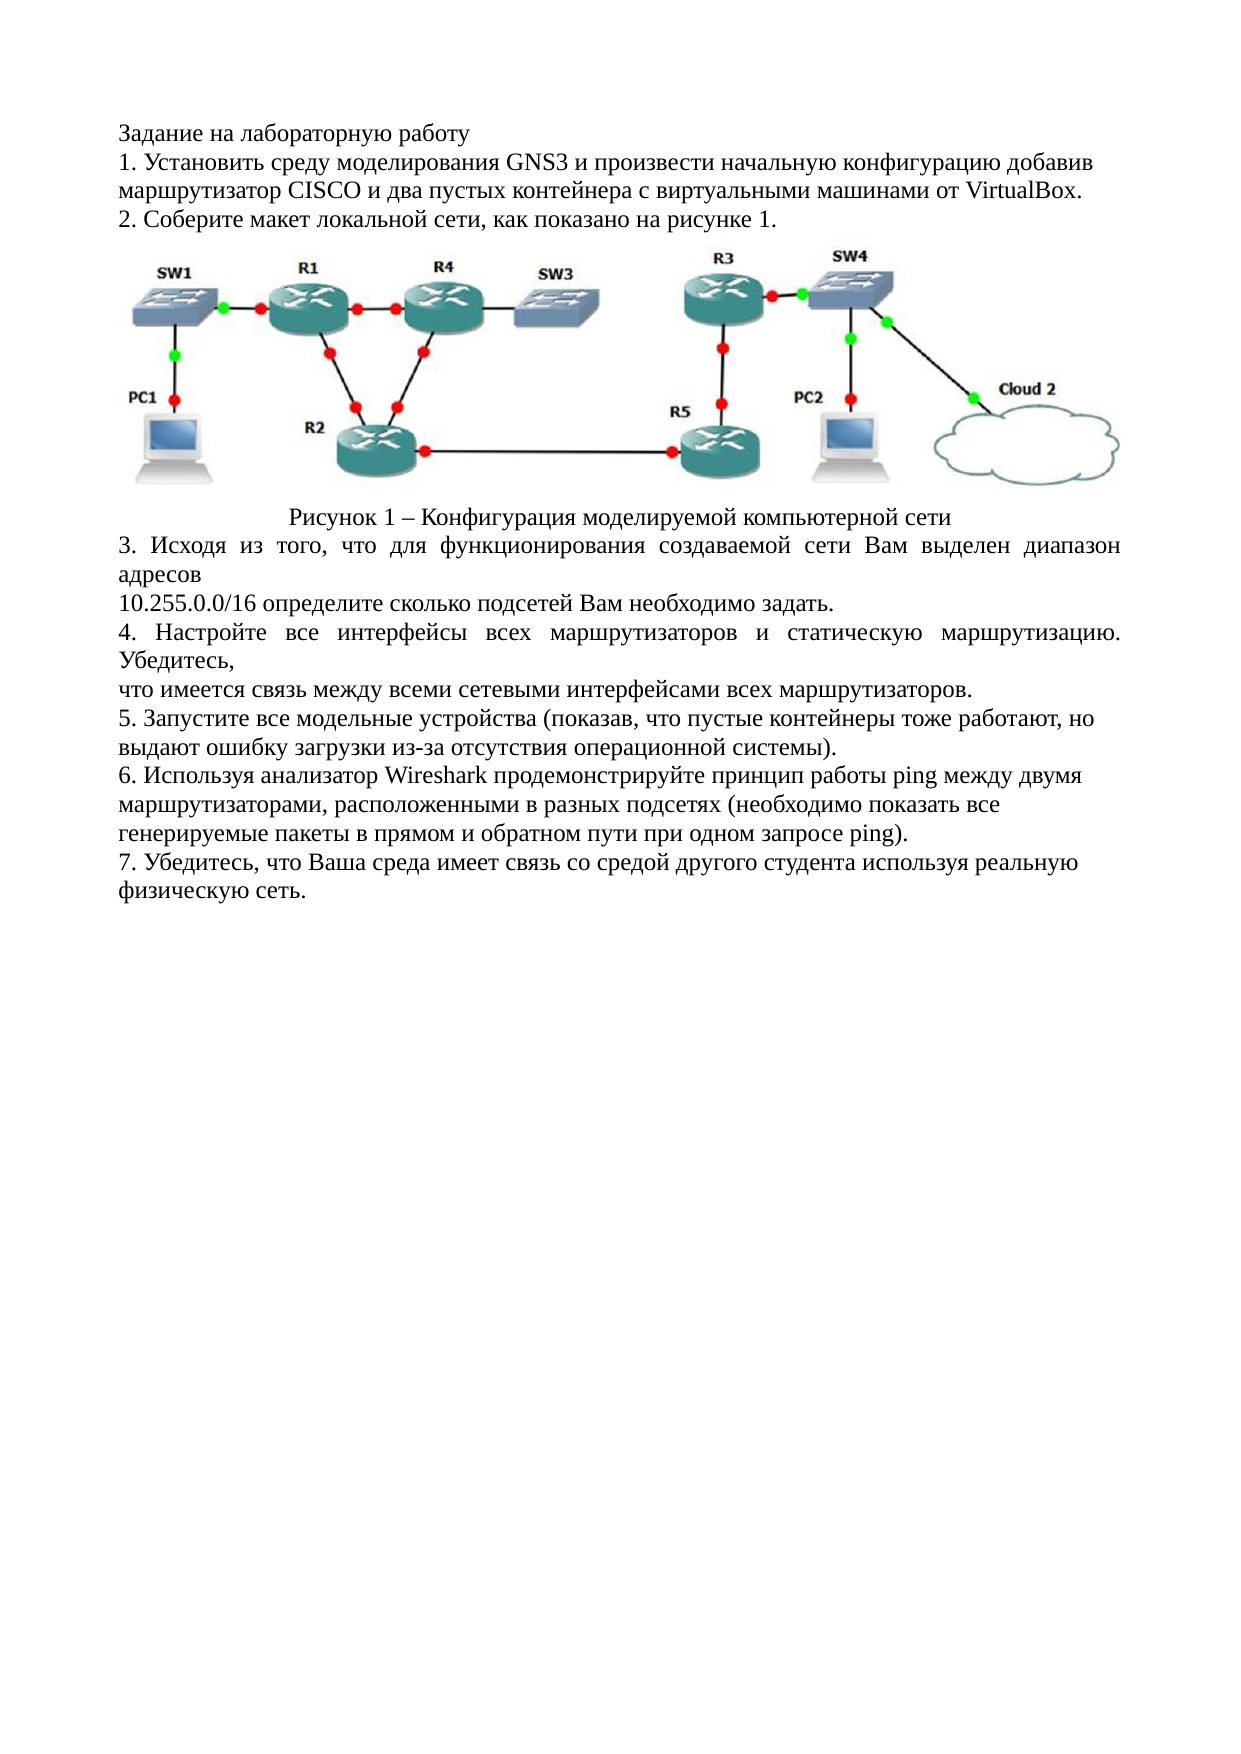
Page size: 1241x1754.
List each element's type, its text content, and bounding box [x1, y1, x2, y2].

text 4. Настройте все интерфейсы всех маршрутизаторов и статическую маршрутизацию. Убедитесь, [118, 617, 1122, 674]
text выдают ошибку загрузки из-за отсутствия операционной системы). [118, 732, 1122, 761]
text 1. Установить среду моделирования GNS3 и произвести начальную конфигурацию добавив [118, 147, 1122, 176]
text генерируемые пакеты в прямом и обратном пути при одном запросе ping). [118, 818, 1122, 847]
text физическую сеть. [118, 876, 1122, 904]
text 6. Используя анализатор Wireshark продемонстрируйте принцип работы ping между двумя [118, 761, 1122, 789]
text 5. Запустите все модельные устройства (показав, что пустые контейнеры тоже работают, но [118, 703, 1122, 732]
text маршрутизатор CISCO и два пустых контейнера с виртуальными машинами от VirtualBox. [118, 176, 1122, 204]
text 2. Соберите макет локальной сети, как показано на рисунке 1. [118, 204, 1122, 233]
text 10.255.0.0/16 определите сколько подсетей Вам необходимо задать. [118, 588, 1122, 617]
text 7. Убедитесь, что Ваша среда имеет связь со средой другого студента используя реальную [118, 847, 1122, 876]
text Рисунок 1 – Конфигурация моделируемой компьютерной сети [118, 502, 1122, 531]
text Задание на лабораторную работу [118, 118, 1122, 147]
text маршрутизаторами, расположенными в разных подсетях (необходимо показать все [118, 789, 1122, 818]
text что имеется связь между всеми сетевыми интерфейсами всех маршрутизаторов. [118, 674, 1122, 703]
text 3. Исходя из того, что для функционирования создаваемой сети Вам выделен диапазон адресов [118, 531, 1122, 588]
